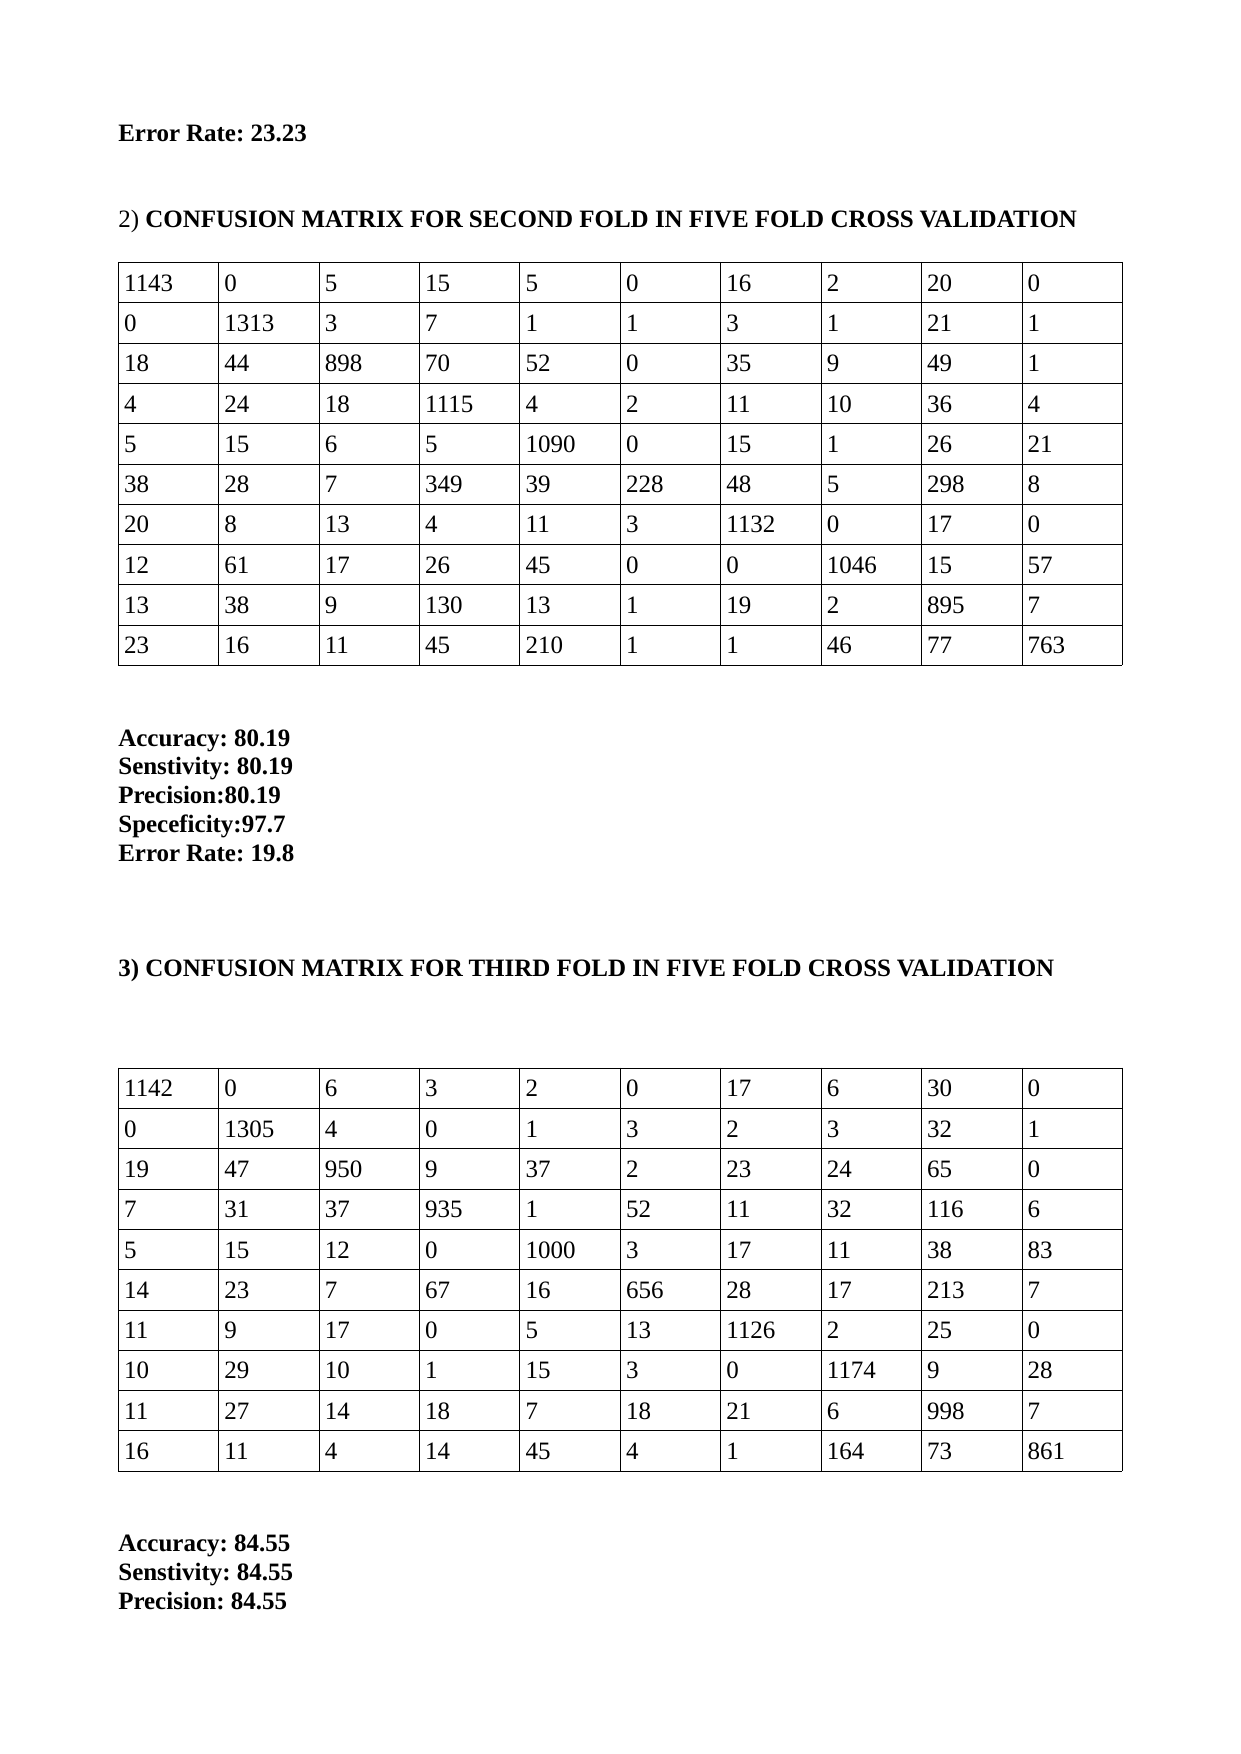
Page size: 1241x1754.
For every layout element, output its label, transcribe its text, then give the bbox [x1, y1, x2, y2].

table_cell 14 [420, 1431, 519, 1471]
table_cell 7 [1023, 1270, 1122, 1309]
text 3) CONFUSION MATRIX FOR THIRD FOLD IN FIVE FOLD CROSS VALIDATION [118, 953, 1122, 981]
table_cell 1 [822, 424, 921, 463]
table_cell 7 [520, 1391, 620, 1430]
table_cell 12 [119, 545, 218, 584]
table_header 0 [1023, 1069, 1122, 1108]
table_cell 17 [320, 545, 419, 584]
table_header 1142 [119, 1069, 218, 1108]
text Precision: 84.55 [118, 1586, 1122, 1614]
text Error Rate: 19.8 [118, 838, 1122, 866]
table_cell 28 [1023, 1351, 1122, 1390]
table_cell 9 [922, 1351, 1022, 1390]
table_cell 26 [922, 424, 1022, 463]
table_header 0 [219, 263, 319, 302]
table_cell 49 [922, 344, 1022, 383]
table_cell 11 [119, 1311, 218, 1350]
table_cell 45 [520, 1431, 620, 1471]
table_cell 19 [721, 585, 821, 625]
table_cell 4 [320, 1109, 419, 1148]
table_cell 1 [420, 1351, 519, 1390]
table_cell 5 [119, 1230, 218, 1269]
table_cell 656 [621, 1270, 720, 1309]
table_cell 31 [219, 1190, 319, 1229]
table_cell 14 [119, 1270, 218, 1309]
table_cell 3 [721, 303, 821, 342]
table_cell 25 [922, 1311, 1022, 1350]
table_cell 52 [621, 1190, 720, 1229]
table_cell 18 [320, 384, 419, 423]
table_cell 37 [320, 1190, 419, 1229]
table_cell 11 [822, 1230, 921, 1269]
table_cell 6 [320, 424, 419, 463]
table_cell 16 [119, 1431, 218, 1471]
table_cell 2 [822, 1311, 921, 1350]
table_header 20 [922, 263, 1022, 302]
table_cell 13 [520, 585, 620, 625]
table_cell 3 [621, 1230, 720, 1269]
table_cell 8 [1023, 465, 1122, 504]
table_cell 213 [922, 1270, 1022, 1309]
table_cell 2 [621, 1149, 720, 1188]
table_cell 2 [721, 1109, 821, 1148]
table_cell 116 [922, 1190, 1022, 1229]
table_header 15 [420, 263, 519, 302]
table_cell 0 [621, 344, 720, 383]
table_cell 0 [822, 505, 921, 544]
table_cell 5 [520, 1311, 620, 1350]
table_header 6 [822, 1069, 921, 1108]
table_header 0 [1023, 263, 1122, 302]
table_cell 349 [420, 465, 519, 504]
table_cell 5 [822, 465, 921, 504]
table_cell 1 [1023, 303, 1122, 342]
table_cell 36 [922, 384, 1022, 423]
table_cell 18 [119, 344, 218, 383]
table_cell 44 [219, 344, 319, 383]
table_cell 61 [219, 545, 319, 584]
table_cell 11 [721, 1190, 821, 1229]
table_cell 11 [320, 626, 419, 665]
table_cell 83 [1023, 1230, 1122, 1269]
table_cell 52 [520, 344, 620, 383]
table_cell 24 [219, 384, 319, 423]
table_cell 18 [420, 1391, 519, 1430]
table_cell 1 [520, 303, 620, 342]
table_cell 15 [219, 1230, 319, 1269]
table_cell 0 [420, 1230, 519, 1269]
table_cell 21 [1023, 424, 1122, 463]
table_cell 3 [320, 303, 419, 342]
table_cell 15 [520, 1351, 620, 1390]
table_cell 0 [721, 1351, 821, 1390]
table_cell 298 [922, 465, 1022, 504]
table_cell 0 [119, 303, 218, 342]
table_cell 2 [822, 585, 921, 625]
table_cell 0 [1023, 505, 1122, 544]
table_cell 1 [621, 303, 720, 342]
table_cell 10 [822, 384, 921, 423]
table_cell 1313 [219, 303, 319, 342]
table_cell 228 [621, 465, 720, 504]
table_cell 45 [520, 545, 620, 584]
table_cell 935 [420, 1190, 519, 1229]
table_cell 12 [320, 1230, 419, 1269]
table_cell 45 [420, 626, 519, 665]
table_cell 1000 [520, 1230, 620, 1269]
table_cell 1046 [822, 545, 921, 584]
table_cell 1 [1023, 344, 1122, 383]
table_cell 8 [219, 505, 319, 544]
table_cell 73 [922, 1431, 1022, 1471]
table_cell 1 [822, 303, 921, 342]
table_cell 16 [219, 626, 319, 665]
table_cell 210 [520, 626, 620, 665]
table_cell 9 [320, 585, 419, 625]
table_cell 29 [219, 1351, 319, 1390]
table_cell 47 [219, 1149, 319, 1188]
table_cell 14 [320, 1391, 419, 1430]
table_cell 17 [721, 1230, 821, 1269]
table_header 17 [721, 1069, 821, 1108]
table_cell 998 [922, 1391, 1022, 1430]
table_header 16 [721, 263, 821, 302]
table_cell 32 [822, 1190, 921, 1229]
table_cell 35 [721, 344, 821, 383]
table_cell 17 [320, 1311, 419, 1350]
table_cell 4 [1023, 384, 1122, 423]
table_cell 39 [520, 465, 620, 504]
table_cell 4 [621, 1431, 720, 1471]
table_cell 11 [219, 1431, 319, 1471]
table_cell 1115 [420, 384, 519, 423]
table_cell 23 [219, 1270, 319, 1309]
table_cell 38 [922, 1230, 1022, 1269]
table_cell 1174 [822, 1351, 921, 1390]
table_cell 18 [621, 1391, 720, 1430]
table_cell 77 [922, 626, 1022, 665]
table_cell 46 [822, 626, 921, 665]
table_cell 19 [119, 1149, 218, 1188]
table_header 6 [320, 1069, 419, 1108]
text Error Rate: 23.23 [118, 118, 1122, 147]
table_cell 0 [621, 545, 720, 584]
table_cell 13 [621, 1311, 720, 1350]
table_cell 7 [420, 303, 519, 342]
text 2) CONFUSION MATRIX FOR SECOND FOLD IN FIVE FOLD CROSS VALIDATION [118, 204, 1122, 233]
table_cell 7 [1023, 585, 1122, 625]
table_cell 1 [721, 626, 821, 665]
table_cell 0 [1023, 1311, 1122, 1350]
table_cell 4 [320, 1431, 419, 1471]
table_header 3 [420, 1069, 519, 1108]
table_cell 6 [1023, 1190, 1122, 1229]
table_cell 763 [1023, 626, 1122, 665]
table_cell 70 [420, 344, 519, 383]
table_cell 67 [420, 1270, 519, 1309]
table_cell 950 [320, 1149, 419, 1188]
table_cell 6 [822, 1391, 921, 1430]
table_cell 57 [1023, 545, 1122, 584]
table_cell 0 [1023, 1149, 1122, 1188]
table_cell 7 [1023, 1391, 1122, 1430]
table_header 0 [219, 1069, 319, 1108]
table_cell 10 [119, 1351, 218, 1390]
table_cell 16 [520, 1270, 620, 1309]
table_cell 13 [119, 585, 218, 625]
table_cell 0 [119, 1109, 218, 1148]
table_cell 28 [721, 1270, 821, 1309]
table_cell 1 [721, 1431, 821, 1471]
table_cell 32 [922, 1109, 1022, 1148]
table_cell 38 [219, 585, 319, 625]
table_cell 9 [822, 344, 921, 383]
table_cell 1 [520, 1109, 620, 1148]
table_cell 26 [420, 545, 519, 584]
table_cell 11 [119, 1391, 218, 1430]
table_cell 3 [822, 1109, 921, 1148]
table_cell 15 [219, 424, 319, 463]
table_cell 21 [721, 1391, 821, 1430]
table_cell 21 [922, 303, 1022, 342]
table_cell 11 [520, 505, 620, 544]
table_cell 1126 [721, 1311, 821, 1350]
table_cell 17 [822, 1270, 921, 1309]
table_cell 15 [721, 424, 821, 463]
table_cell 23 [119, 626, 218, 665]
table_cell 3 [621, 1109, 720, 1148]
table_cell 9 [219, 1311, 319, 1350]
table_cell 3 [621, 1351, 720, 1390]
table_cell 2 [621, 384, 720, 423]
table_header 1143 [119, 263, 218, 302]
table_cell 4 [520, 384, 620, 423]
table_cell 7 [119, 1190, 218, 1229]
table_header 5 [320, 263, 419, 302]
table_header 0 [621, 1069, 720, 1108]
text Senstivity: 80.19 [118, 751, 1122, 780]
table_cell 15 [922, 545, 1022, 584]
table_cell 4 [420, 505, 519, 544]
table_header 5 [520, 263, 620, 302]
text Senstivity: 84.55 [118, 1557, 1122, 1586]
table_header 30 [922, 1069, 1022, 1108]
table_cell 1 [621, 626, 720, 665]
table_cell 1090 [520, 424, 620, 463]
table_cell 38 [119, 465, 218, 504]
table_cell 0 [721, 545, 821, 584]
table_cell 1132 [721, 505, 821, 544]
table_cell 5 [420, 424, 519, 463]
table_cell 898 [320, 344, 419, 383]
table_cell 27 [219, 1391, 319, 1430]
table_cell 65 [922, 1149, 1022, 1188]
table_header 2 [520, 1069, 620, 1108]
table_cell 11 [721, 384, 821, 423]
table_cell 20 [119, 505, 218, 544]
table_cell 0 [621, 424, 720, 463]
table_cell 23 [721, 1149, 821, 1188]
text Speceficity:97.7 [118, 809, 1122, 838]
table_cell 24 [822, 1149, 921, 1188]
table_header 2 [822, 263, 921, 302]
table_cell 37 [520, 1149, 620, 1188]
table_cell 1 [621, 585, 720, 625]
table_cell 1305 [219, 1109, 319, 1148]
table_cell 7 [320, 465, 419, 504]
text Accuracy: 84.55 [118, 1528, 1122, 1557]
table_cell 3 [621, 505, 720, 544]
table_header 0 [621, 263, 720, 302]
table_cell 48 [721, 465, 821, 504]
table_cell 0 [420, 1311, 519, 1350]
table_cell 9 [420, 1149, 519, 1188]
table_cell 17 [922, 505, 1022, 544]
table_cell 1 [520, 1190, 620, 1229]
table_cell 13 [320, 505, 419, 544]
table_cell 895 [922, 585, 1022, 625]
table_cell 5 [119, 424, 218, 463]
table_cell 1 [1023, 1109, 1122, 1148]
table_cell 164 [822, 1431, 921, 1471]
table_cell 4 [119, 384, 218, 423]
table_cell 10 [320, 1351, 419, 1390]
table_cell 130 [420, 585, 519, 625]
table_cell 7 [320, 1270, 419, 1309]
table_cell 28 [219, 465, 319, 504]
text Accuracy: 80.19 [118, 723, 1122, 751]
table_cell 0 [420, 1109, 519, 1148]
table_cell 861 [1023, 1431, 1122, 1471]
text Precision:80.19 [118, 780, 1122, 809]
